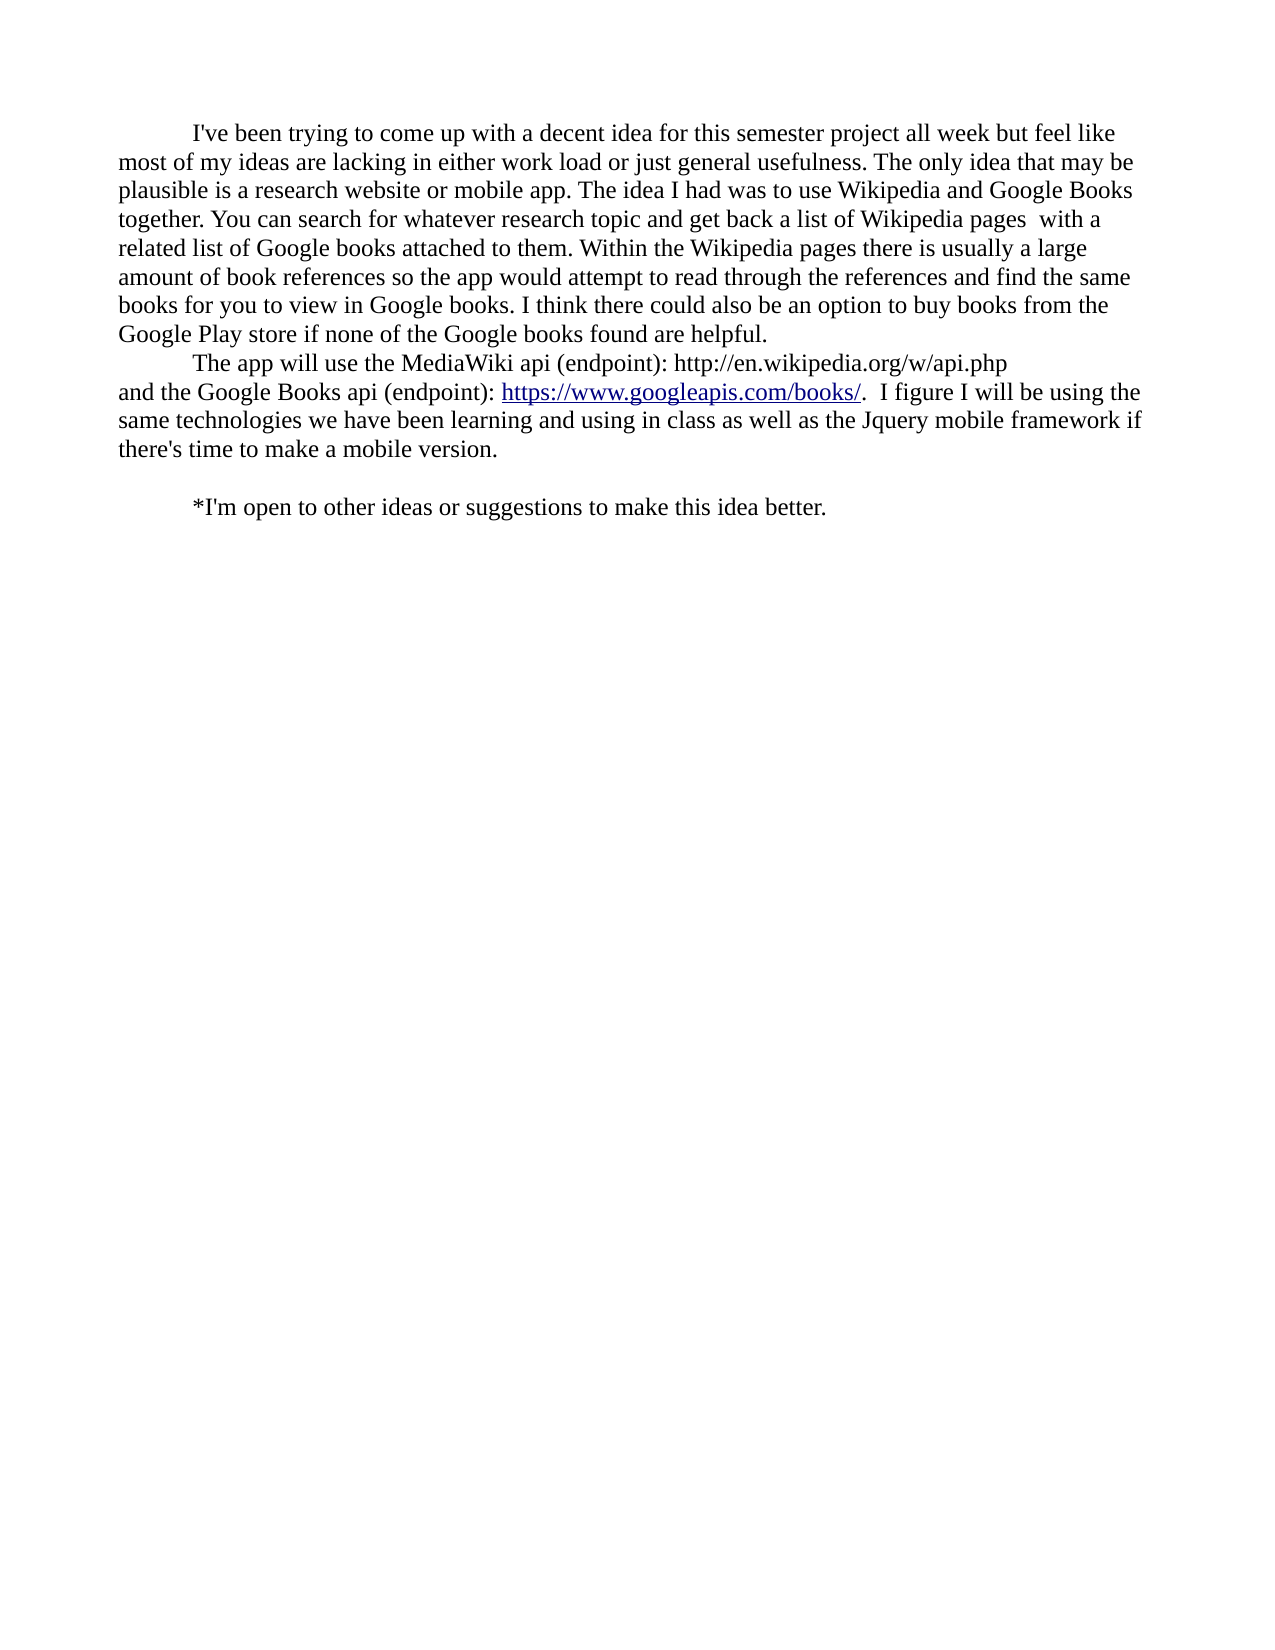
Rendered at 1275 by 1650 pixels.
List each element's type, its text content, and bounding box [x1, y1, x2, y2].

text I've been trying to come up with a decent idea for this semester project all week but feel like most of my ideas are lacking in either work load or just general usefulness. The only idea that may be plausible is a research website or mobile app. The idea I had was to use Wikipedia and Google Books together. You can search for whatever research topic and get back a list of Wikipedia pages with a related list of Google books attached to them. Within the Wikipedia pages there is usually a large amount of book references so the app would attempt to read through the references and find the same books for you to view in Google books. I think there could also be an option to buy books from the Google Play store if none of the Google books found are helpful. [118, 118, 1157, 348]
text *I'm open to other ideas or suggestions to make this idea better. [118, 492, 1157, 521]
text The app will use the MediaWiki api (endpoint): http://en.wikipedia.org/w/api.php [118, 348, 1157, 377]
text and the Google Books api (endpoint): https://www.googleapis.com/books/. I figure I will be using the same technologies we have been learning and using in class as well as the Jquery mobile framework if there's time to make a mobile version. [118, 377, 1157, 463]
